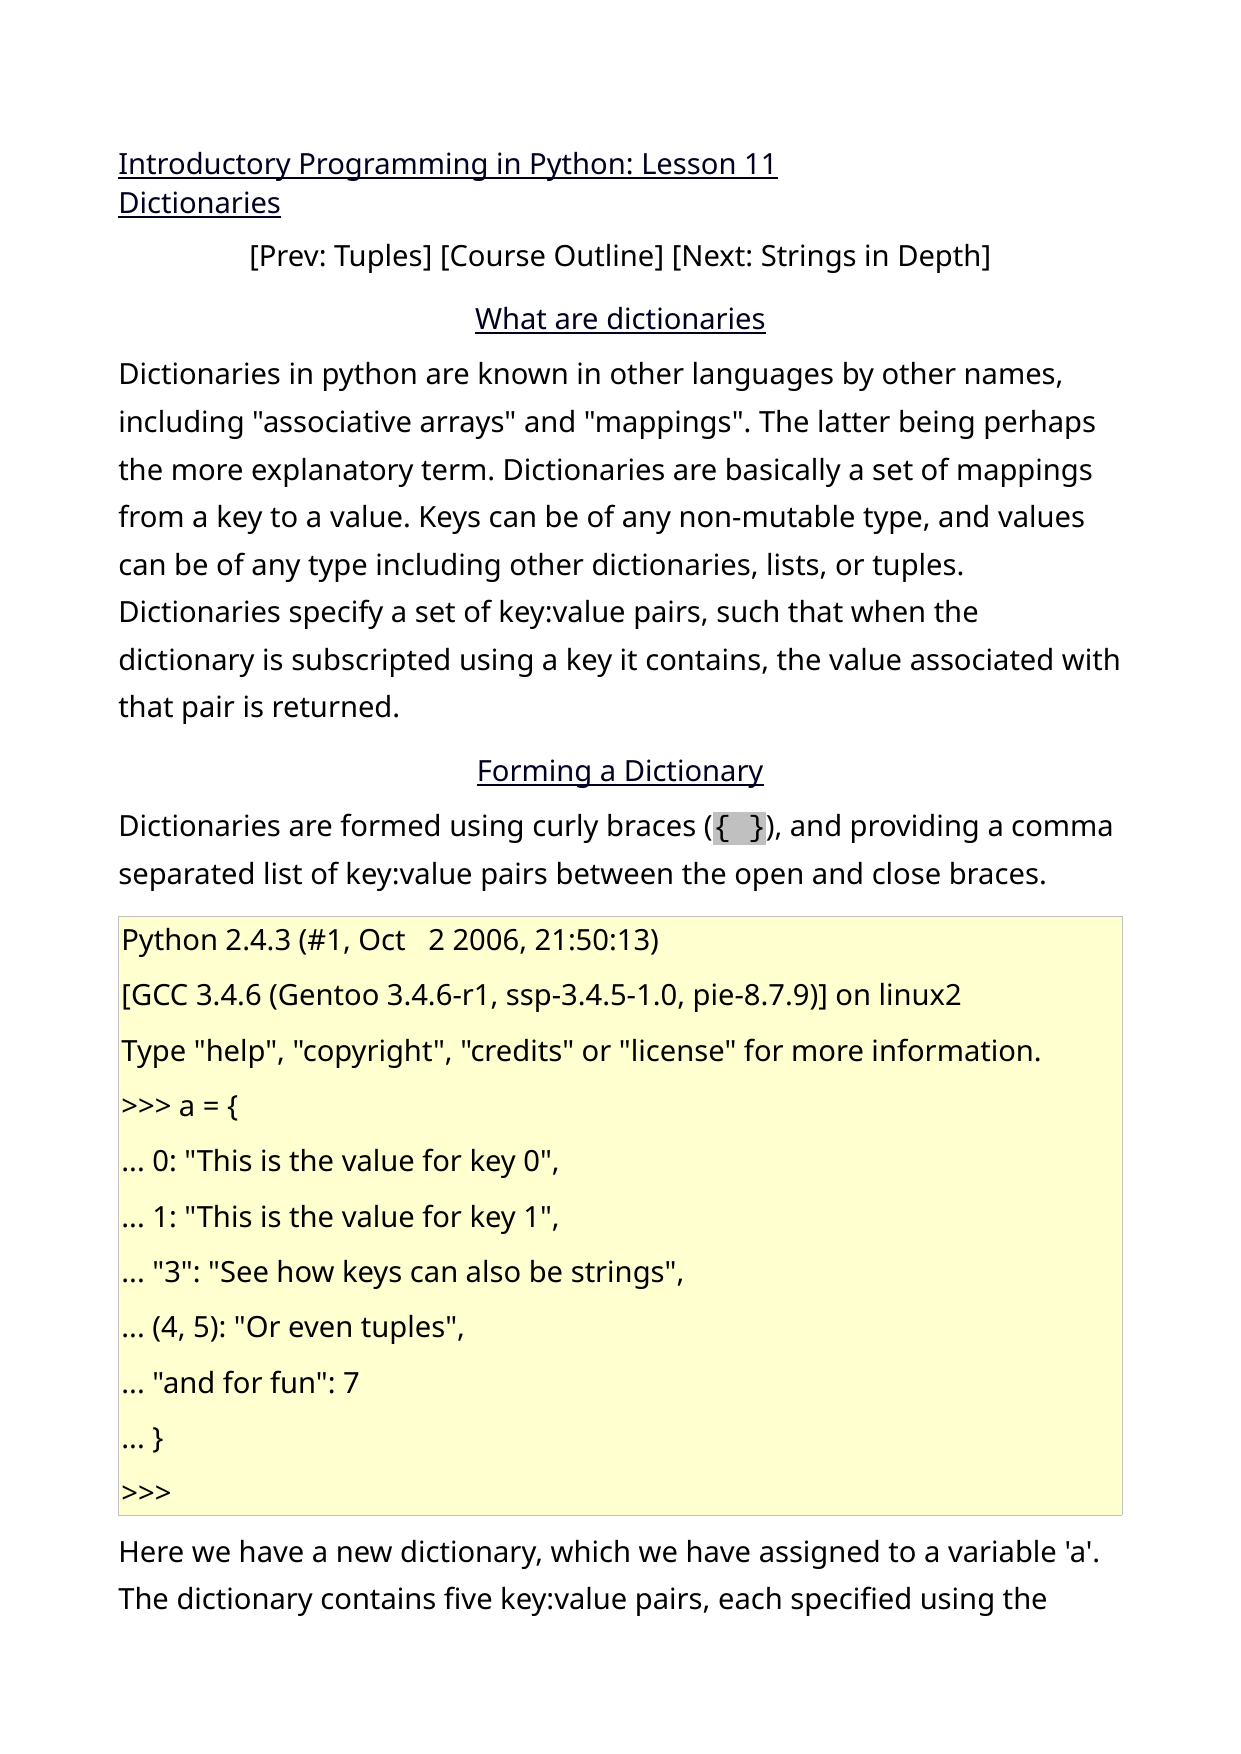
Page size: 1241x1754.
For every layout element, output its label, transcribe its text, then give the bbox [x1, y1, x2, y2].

text Dictionaries are formed using curly braces ({ }), and providing a comma separated list of key:value pairs between the open and close braces. [118, 805, 1122, 893]
text ... "and for fun": 7 [119, 1359, 1122, 1402]
subtitle What are dictionaries [118, 298, 1122, 338]
text ... 0: "This is the value for key 0", [119, 1138, 1122, 1180]
text Dictionaries in python are known in other languages by other names, including "associative arrays" and "mappings". The latter being perhaps the more explanatory term. Dictionaries are basically a set of mappings from a key to a value. Keys can be of any non-mutable type, and values can be of any type including other dictionaries, lists, or tuples. Dictionaries specify a set of key:value pairs, such that when the dictionary is subscripted using a key it contains, the value associated with that pair is returned. [118, 353, 1122, 726]
text ... } [119, 1414, 1122, 1457]
subtitle Forming a Dictionary [118, 750, 1122, 790]
text ... "3": "See how keys can also be strings", [119, 1248, 1122, 1291]
subtitle Introductory Programming in Python: Lesson 11 Dictionaries [118, 143, 1122, 222]
text Type "help", "copyright", "credits" or "license" for more information. [119, 1027, 1122, 1070]
text [Prev: Tuples] [Course Outline] [Next: Strings in Depth] [118, 235, 1122, 275]
text ... 1: "This is the value for key 1", [119, 1193, 1122, 1236]
text ... (4, 5): "Or even tuples", [119, 1303, 1122, 1346]
text [GCC 3.4.6 (Gentoo 3.4.6-r1, ssp-3.4.5-1.0, pie-8.7.9)] on linux2 [119, 972, 1122, 1014]
text Here we have a new dictionary, which we have assigned to a variable 'a'. The dictionary contains five key:value pairs, each specified using the [118, 1531, 1122, 1618]
text >>> [119, 1469, 1122, 1515]
text Python 2.4.3 (#1, Oct 2 2006, 21:50:13) [119, 917, 1122, 959]
text >>> a = { [119, 1082, 1122, 1125]
